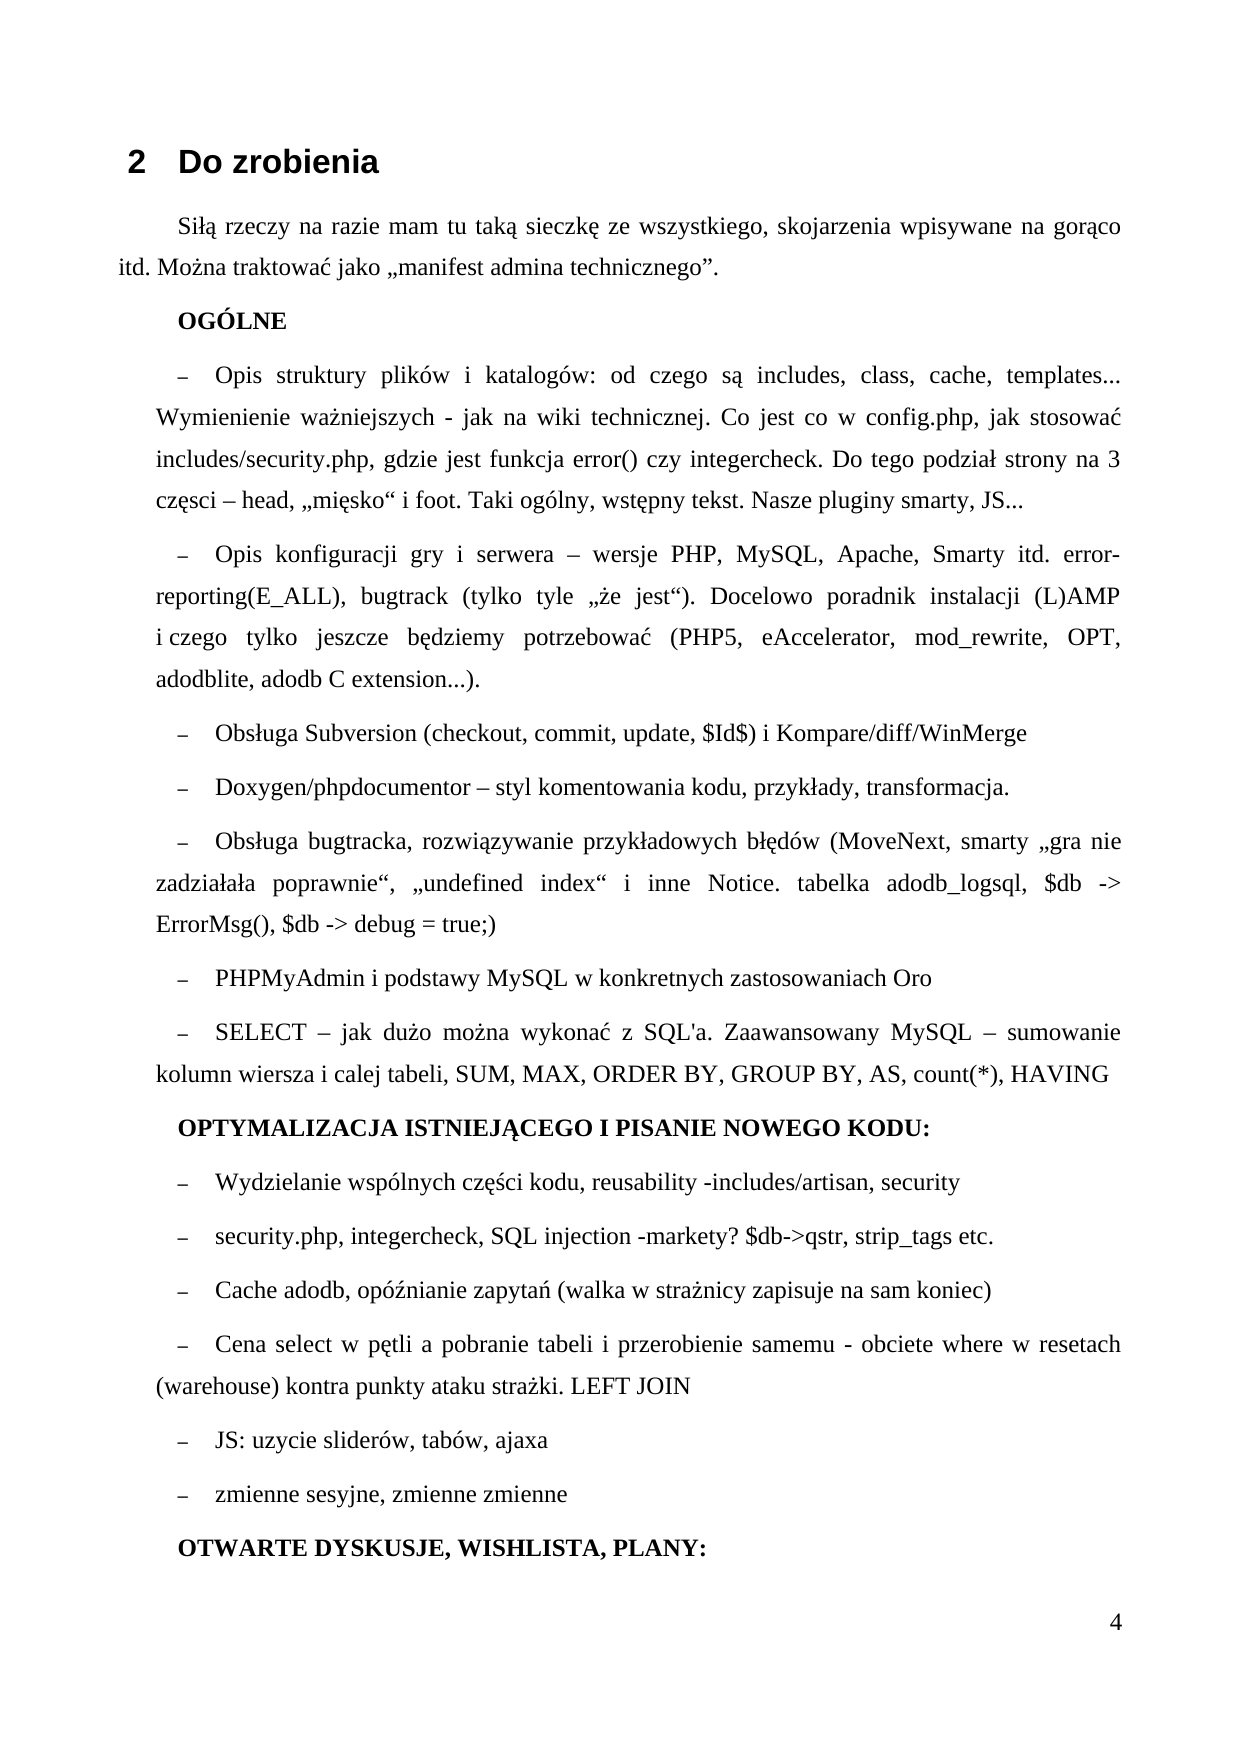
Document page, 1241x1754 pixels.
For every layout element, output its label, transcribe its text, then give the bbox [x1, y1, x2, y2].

list Obsługa Subversion (checkout, commit, update, $Id$) i Kompare/diff/WinMerge [118, 719, 1122, 747]
text Siłą rzeczy na razie mam tu taką sieczkę ze wszystkiego, skojarzenia wpisywane na gorąco itd. Można traktować jako „manifest admina technicznego”. [118, 212, 1122, 281]
text OTWARTE DYSKUSJE, WISHLISTA, PLANY: [118, 1534, 1122, 1562]
list Opis konfiguracji gry i serwera – wersje PHP, MySQL, Apache, Smarty itd. error-reporting(E_ALL), bugtrack (tylko tyle „że jest“). Docelowo poradnik instalacji (L)AMP i czego tylko jeszcze będziemy potrzebować (PHP5, eAccelerator, mod_rewrite, OPT, adodblite, adodb C extension...). [118, 540, 1122, 693]
text OPTYMALIZACJA ISTNIEJĄCEGO I PISANIE NOWEGO KODU: [118, 1114, 1122, 1142]
list PHPMyAdmin i podstawy MySQL w konkretnych zastosowaniach Oro [118, 964, 1122, 992]
list SELECT – jak dużo można wykonać z SQL'a. Zaawansowany MySQL – sumowanie kolumn wiersza i calej tabeli, SUM, MAX, ORDER BY, GROUP BY, AS, count(*), HAVING [118, 1018, 1122, 1088]
text OGÓLNE [118, 307, 1122, 335]
list Opis struktury plików i katalogów: od czego są includes, class, cache, templates... Wymienienie ważniejszych - jak na wiki technicznej. Co jest co w config.php, jak stosować includes/security.php, gdzie jest funkcja error() czy integercheck. Do tego podział strony na 3 częsci – head, „mięsko“ i foot. Taki ogólny, wstępny tekst. Nasze pluginy smarty, JS... [118, 362, 1122, 514]
list Wydzielanie wspólnych części kodu, reusability -includes/artisan, security [118, 1168, 1122, 1196]
list Cena select w pętli a pobranie tabeli i przerobienie samemu - obciete where w resetach (warehouse) kontra punkty ataku strażki. LEFT JOIN [118, 1330, 1122, 1399]
list Obsługa bugtracka, rozwiązywanie przykładowych błędów (MoveNext, smarty „gra nie zadziałała poprawnie“, „undefined index“ i inne Notice. tabelka adodb_logsql, $db -> ErrorMsg(), $db -> debug = true;) [118, 827, 1122, 938]
subtitle Do zrobienia [118, 143, 1122, 181]
list zmienne sesyjne, zmienne zmienne [118, 1480, 1122, 1508]
list Cache adodb, opóźnianie zapytań (walka w strażnicy zapisuje na sam koniec) [118, 1276, 1122, 1304]
list Doxygen/phpdocumentor – styl komentowania kodu, przykłady, transformacja. [118, 773, 1122, 801]
list security.php, integercheck, SQL injection -markety? $db->qstr, strip_tags etc. [118, 1222, 1122, 1250]
list JS: uzycie sliderów, tabów, ajaxa [118, 1426, 1122, 1454]
